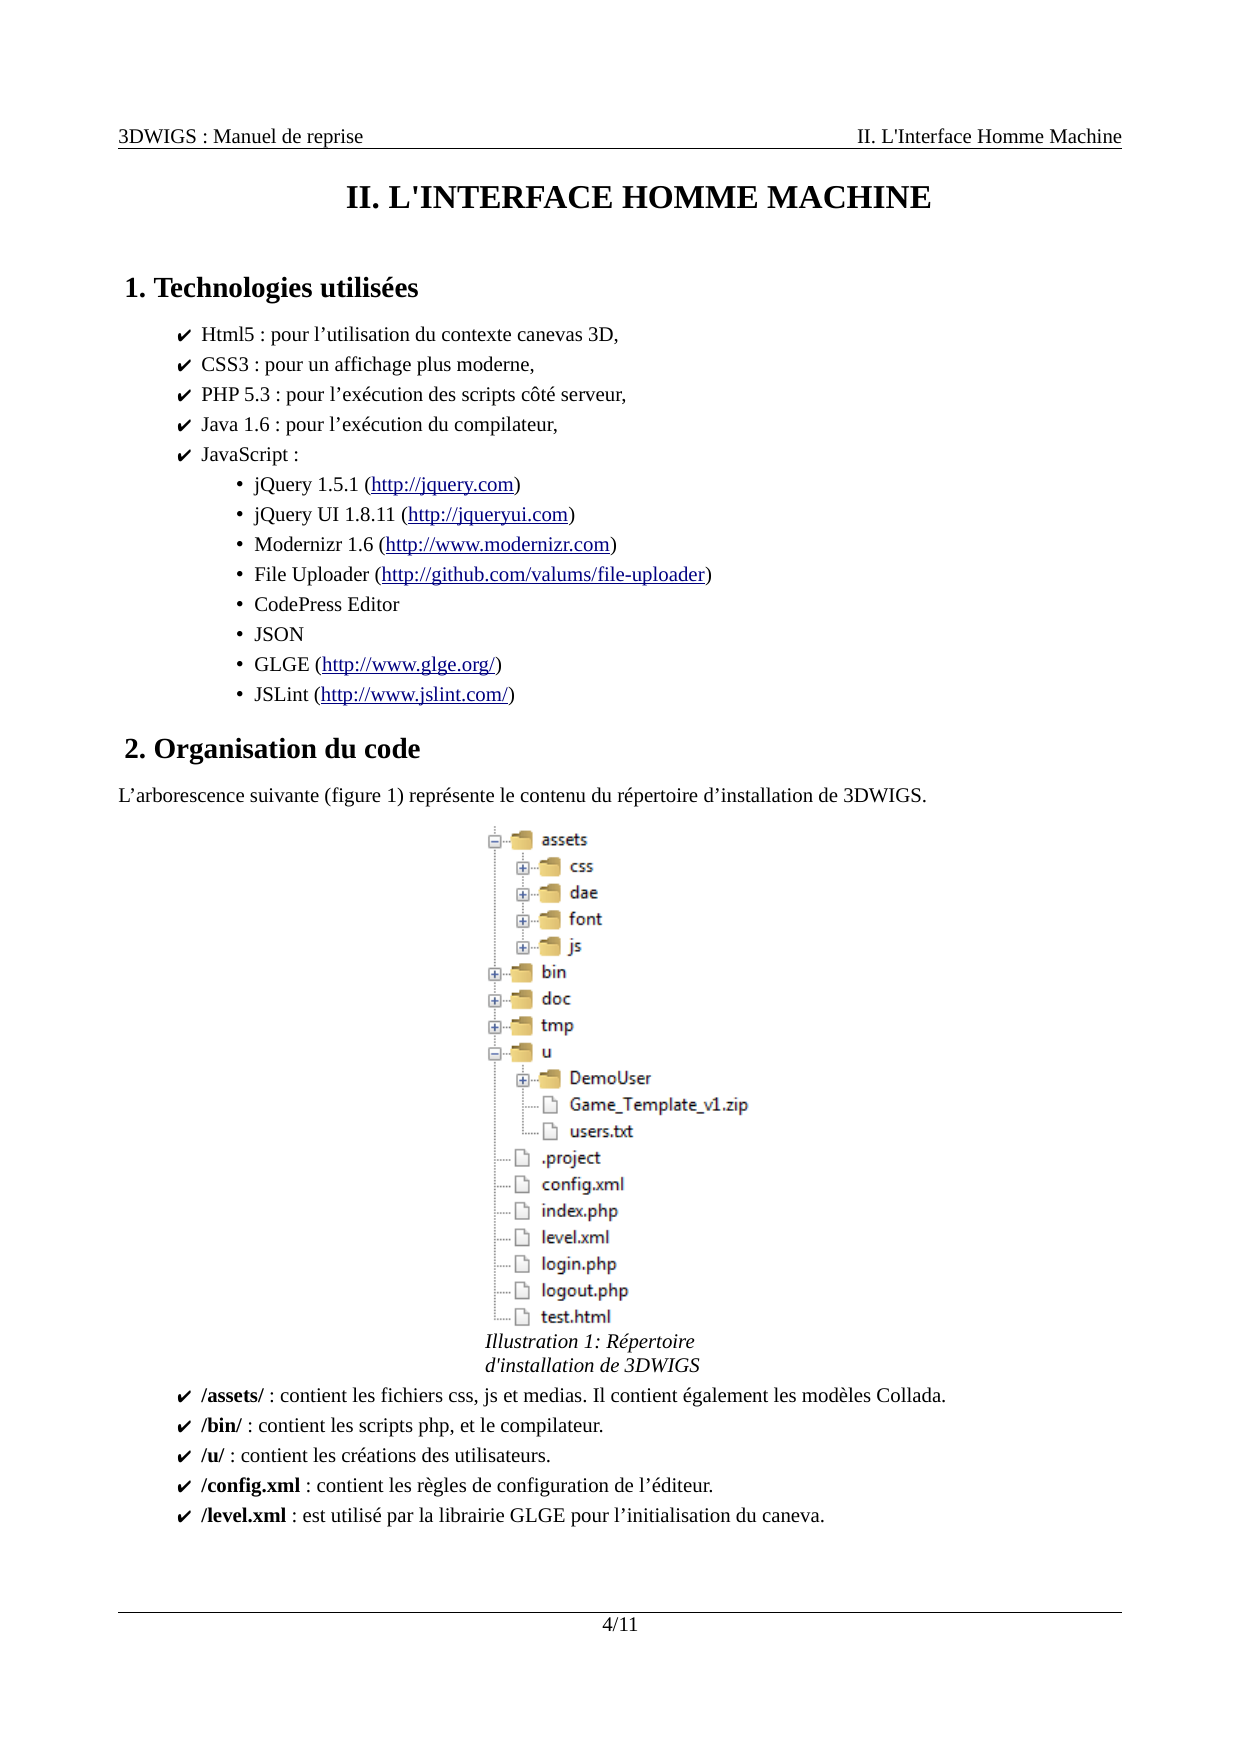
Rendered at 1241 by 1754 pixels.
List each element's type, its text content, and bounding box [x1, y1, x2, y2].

list JSLint (http://www.jslint.com/) [236, 682, 1122, 706]
list /config.xml : contient les règles de configuration de l’éditeur. [177, 1473, 1122, 1497]
list GLGE (http://www.glge.org/) [236, 652, 1122, 676]
list Modernizr 1.6 (http://www.modernizr.com) [236, 532, 1122, 556]
subtitle L'Interface Homme Machine [118, 178, 1122, 216]
list Java 1.6 : pour l’exécution du compilateur, [177, 412, 1122, 436]
text Illustration 1: Répertoire d'installation de 3DWIGS [485, 1329, 756, 1377]
subtitle Organisation du code [124, 731, 1122, 764]
list JSON [236, 622, 1122, 646]
list /assets/ : contient les fichiers css, js et medias. Il contient également les modèles Collada. [177, 1383, 1122, 1407]
list File Uploader (http://github.com/valums/file-uploader) [236, 562, 1122, 586]
list CodePress Editor [236, 592, 1122, 616]
list jQuery UI 1.8.11 (http://jqueryui.com) [236, 502, 1122, 526]
list PHP 5.3 : pour l’exécution des scripts côté serveur, [177, 382, 1122, 406]
list Html5 : pour l’utilisation du contexte canevas 3D, [177, 322, 1122, 346]
list /level.xml : est utilisé par la librairie GLGE pour l’initialisation du caneva. [177, 1503, 1122, 1527]
list /u/ : contient les créations des utilisateurs. [177, 1443, 1122, 1467]
list JavaScript : [177, 442, 1122, 466]
subtitle Technologies utilisées [124, 270, 1122, 304]
list jQuery 1.5.1 (http://jquery.com) [236, 472, 1122, 496]
text L’arborescence suivante (figure 1) représente le contenu du répertoire d’installation de 3DWIGS. [118, 783, 1122, 807]
list CSS3 : pour un affichage plus moderne, [177, 352, 1122, 376]
picture [484, 825, 756, 1329]
list /bin/ : contient les scripts php, et le compilateur. [177, 1413, 1122, 1437]
